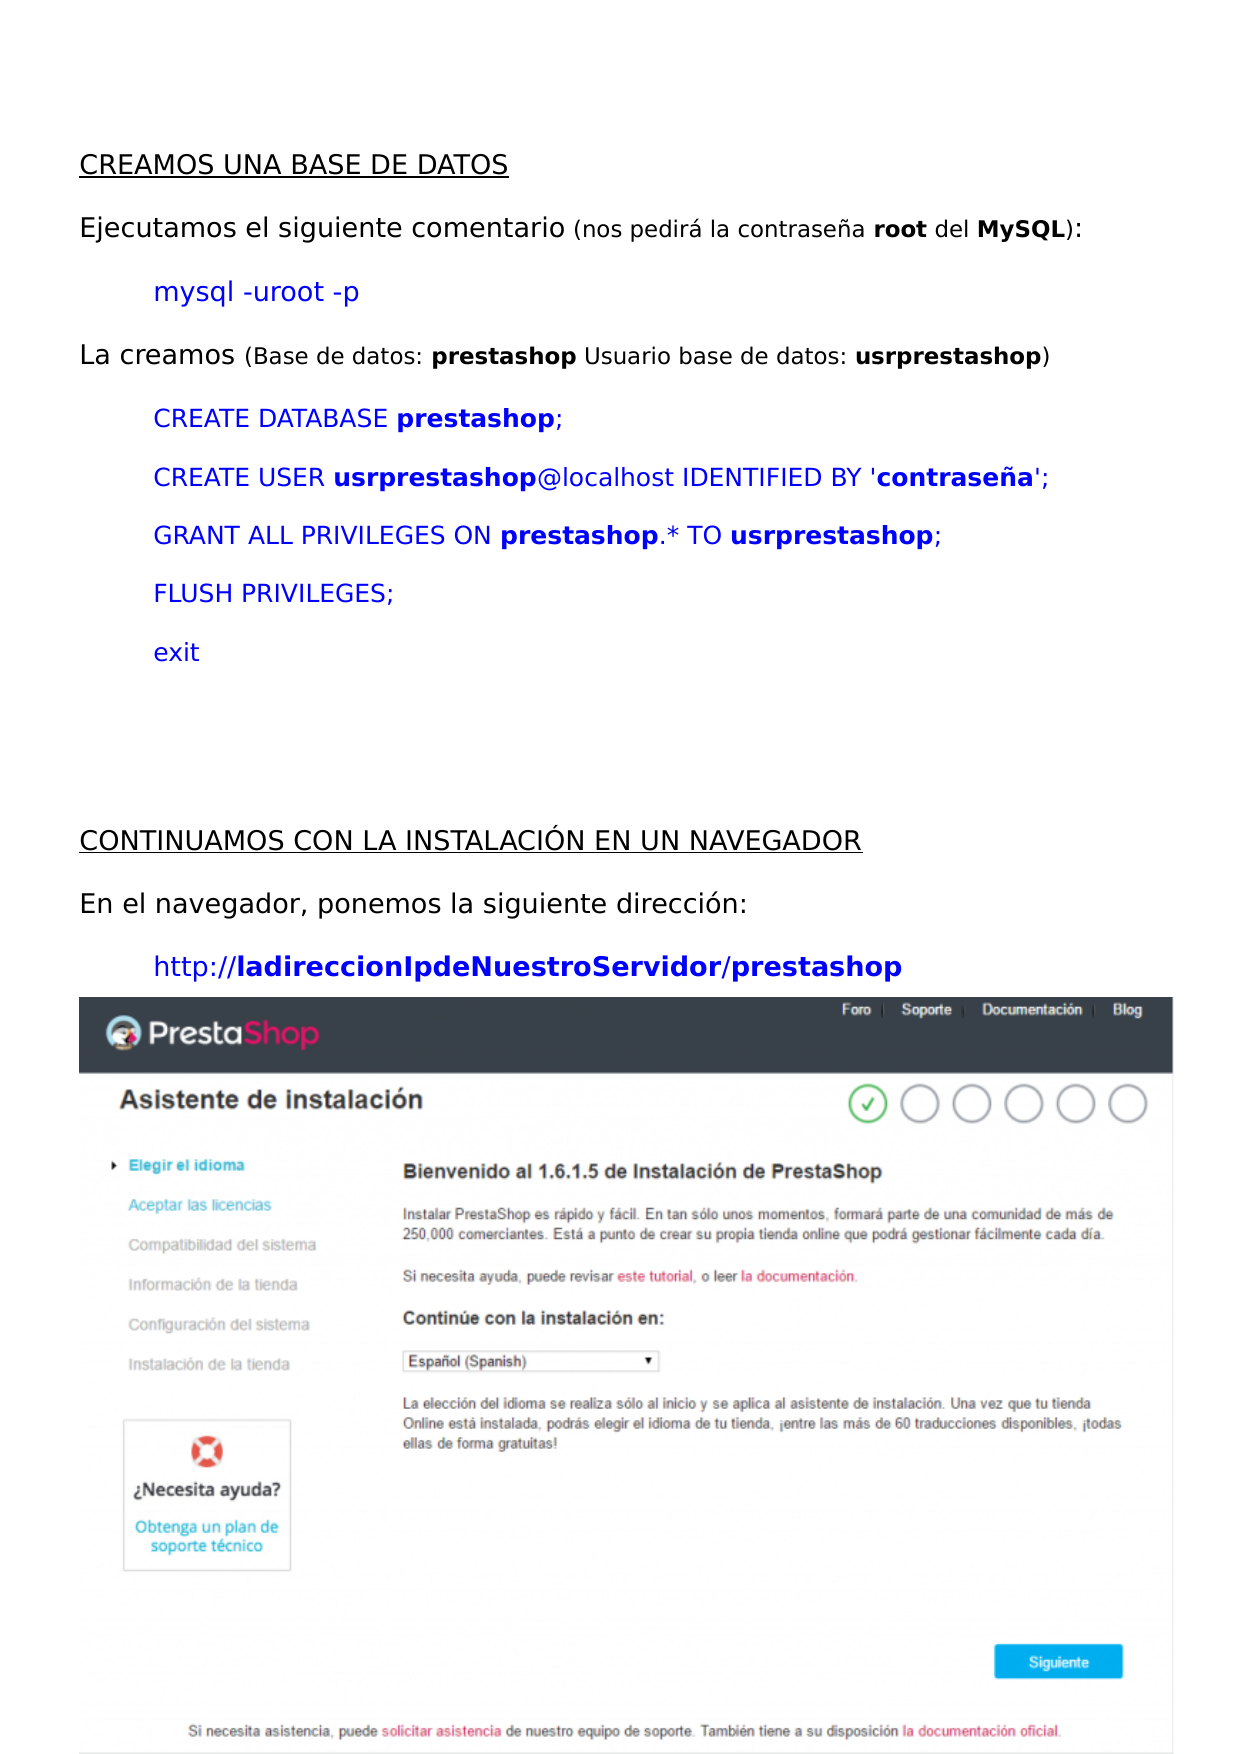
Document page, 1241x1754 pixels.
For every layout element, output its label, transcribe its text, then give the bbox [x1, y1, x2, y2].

text La creamos (Base de datos: prestashop Usuario base de datos: usrprestashop) [79, 339, 1189, 371]
text CREATE DATABASE prestashop; [79, 402, 1189, 434]
text mysql -uroot -p [79, 276, 1189, 307]
text CREATE USER usrprestashop@localhost IDENTIFIED BY 'contraseña'; [79, 463, 1189, 492]
text GRANT ALL PRIVILEGES ON prestashop.* TO usrprestashop; [79, 521, 1189, 550]
text exit [79, 638, 1189, 667]
text CONTINUAMOS CON LA INSTALACIÓN EN UN NAVEGADOR [79, 825, 1189, 856]
text En el navegador, ponemos la siguiente dirección: [79, 888, 1189, 919]
text http://ladireccionIpdeNuestroServidor/prestashop [79, 951, 1189, 983]
picture [79, 997, 1174, 1754]
text CREAMOS UNA BASE DE DATOS [79, 150, 1189, 181]
text Ejecutamos el siguiente comentario (nos pedirá la contraseña root del MySQL): [79, 213, 1189, 244]
text FLUSH PRIVILEGES; [79, 579, 1189, 609]
